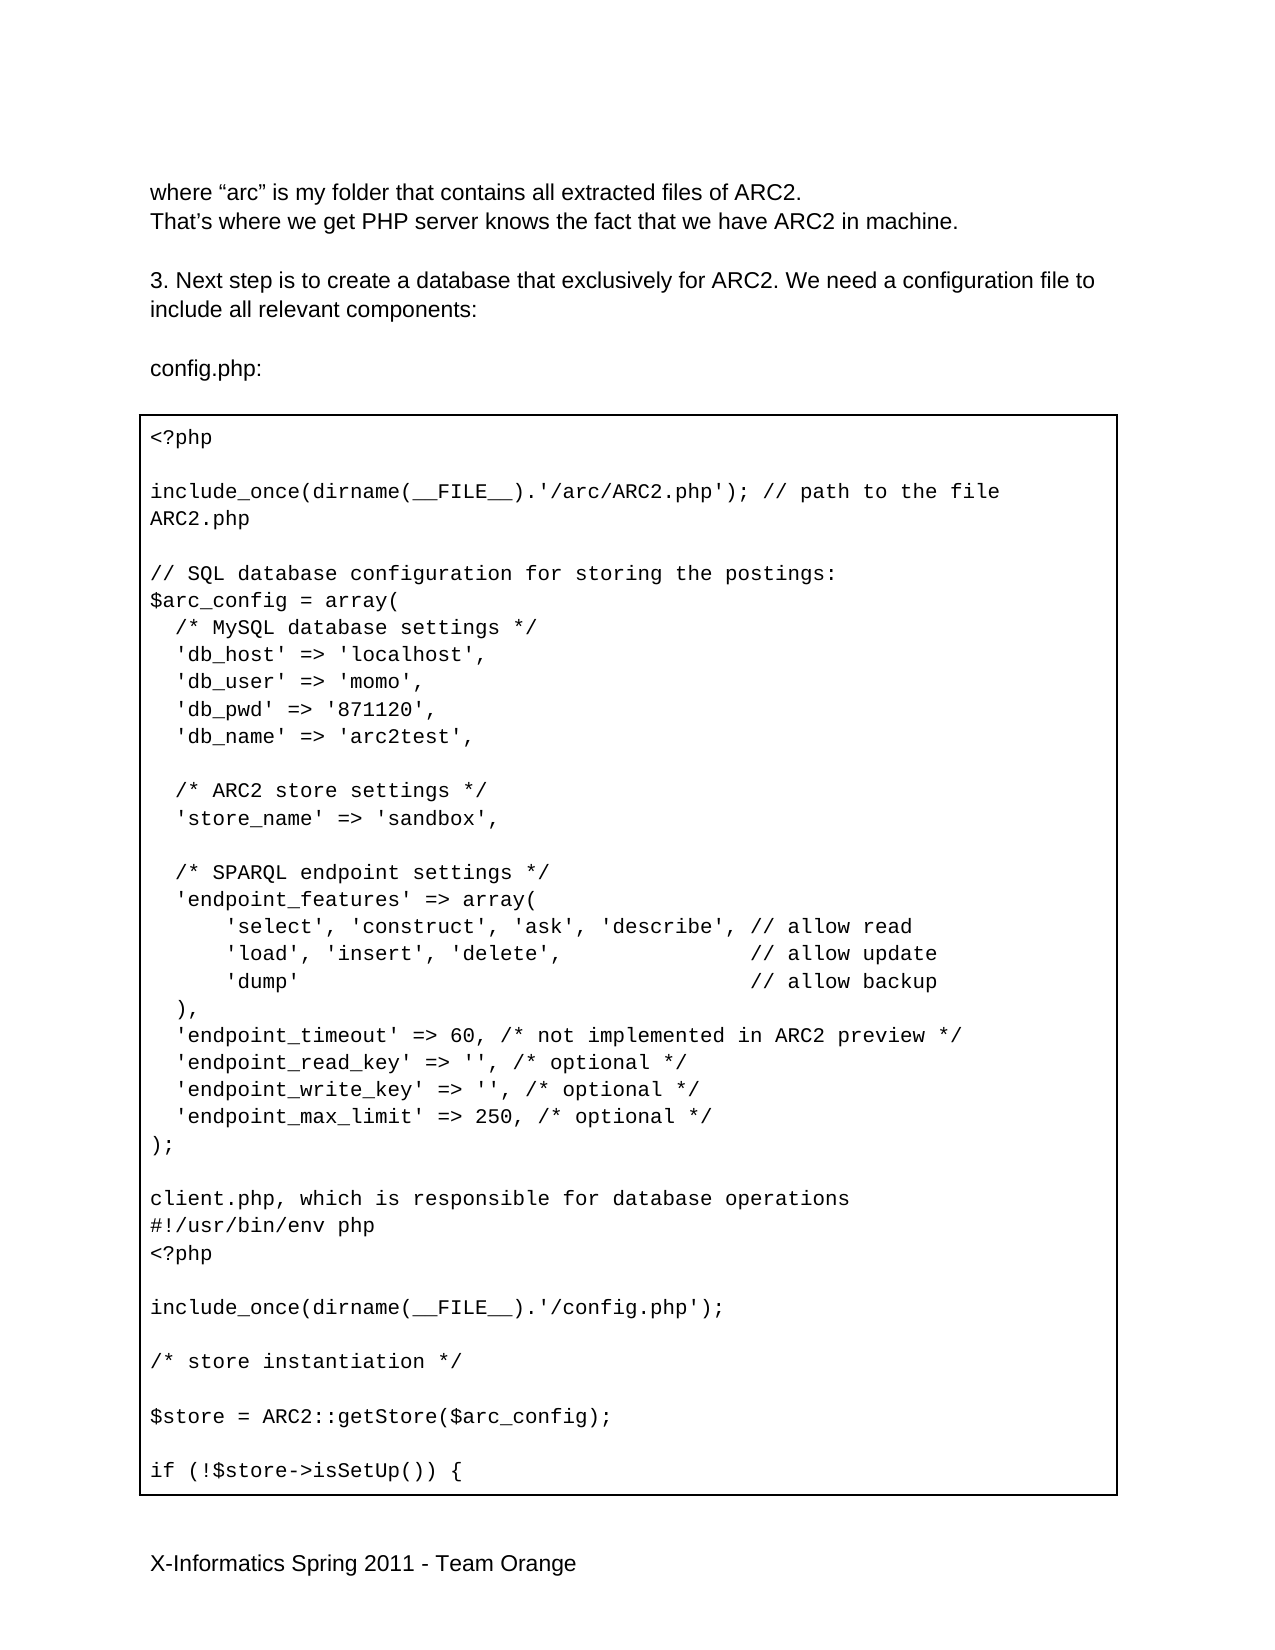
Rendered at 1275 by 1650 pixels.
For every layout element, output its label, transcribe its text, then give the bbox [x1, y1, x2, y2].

text include all relevant components: [150, 297, 1125, 322]
text That’s where we get PHP server knows the fact that we have ARC2 in machine. [150, 209, 1125, 234]
text where “arc” is my folder that contains all extracted files of ARC2. [150, 179, 1125, 205]
text config.php: [150, 356, 1125, 381]
text 3. Next step is to create a database that exclusively for ARC2. We need a configuration file to [150, 267, 1125, 293]
table_header <?php include_once(dirname(__FILE__).'/arc/ARC2.php'); // path to the file ARC2.php // SQL database configuration for storing the postings: $arc_config = array( /* MySQL database settings */ 'db_host' => 'localhost', 'db_user' => 'momo', 'db_pwd' => '871120', 'db_name' => 'arc2test', /* ARC2 store settings */ 'store_name' => 'sandbox', /* SPARQL endpoint settings */ 'endpoint_features' => array( 'select', 'construct', 'ask', 'describe', // allow read 'load', 'insert', 'delete', // allow update 'dump' // allow backup ), 'endpoint_timeout' => 60, /* not implemented in ARC2 preview */ 'endpoint_read_key' => '', /* optional */ 'endpoint_write_key' => '', /* optional */ 'endpoint_max_limit' => 250, /* optional */ ); client.php, which is responsible for database operations #!/usr/bin/env php <?php include_once(dirname(__FILE__).'/config.php'); /* store instantiation */ $store = ARC2::getStore($arc_config); if (!$store->isSetUp()) { [141, 416, 1116, 1494]
